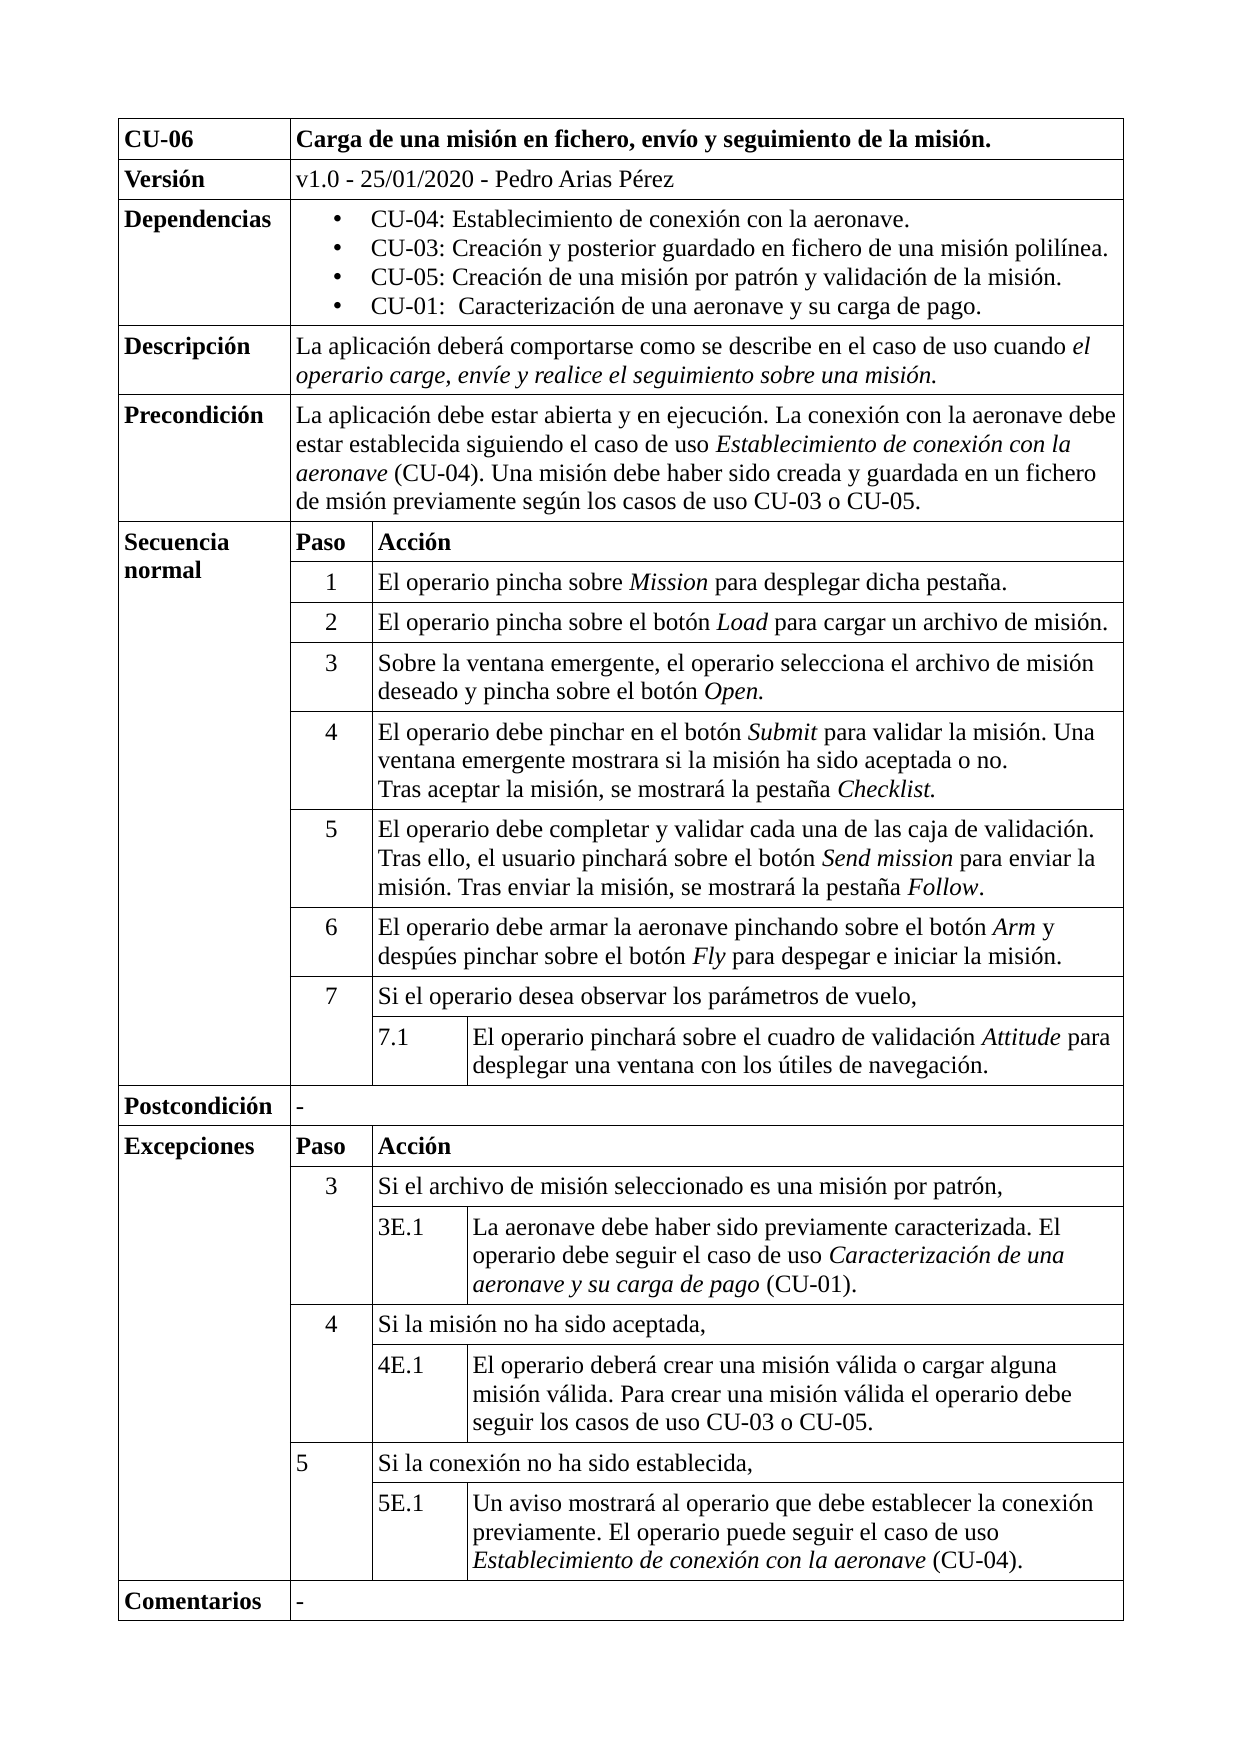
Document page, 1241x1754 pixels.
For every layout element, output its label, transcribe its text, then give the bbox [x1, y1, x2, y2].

table_cell 5E.1 [373, 1483, 467, 1580]
table_cell 4 [291, 1305, 372, 1442]
table_cell Precondición [119, 395, 290, 521]
table_cell Acción [373, 522, 1123, 561]
table_cell v1.0 - 25/01/2020 - Pedro Arias Pérez [291, 160, 1123, 199]
table_cell Secuencia normal [119, 522, 290, 1085]
table_cell Sobre la ventana emergente, el operario selecciona el archivo de misión deseado y pincha sobre el botón Open. [373, 643, 1123, 711]
table_header Carga de una misión en fichero, envío y seguimiento de la misión. [291, 119, 1123, 158]
table_cell CU-04: Establecimiento de conexión con la aeronave. CU-03: Creación y posterior guardado en fichero de una misión polilínea. CU-05: Creación de una misión por patrón y validación de la misión. CU-01: Caracterización de una aeronave y su carga de pago. [291, 200, 1123, 325]
table_cell Si el operario desea observar los parámetros de vuelo, [373, 977, 1123, 1016]
table_cell 5 [291, 1443, 372, 1580]
table_cell El operario pincha sobre Mission para desplegar dicha pestaña. [373, 562, 1123, 602]
table_cell Dependencias [119, 200, 290, 325]
table_cell Excepciones [119, 1126, 290, 1580]
table_cell Si el archivo de misión seleccionado es una misión por patrón, [373, 1167, 1123, 1206]
table_cell Paso [291, 1126, 372, 1166]
table_cell El operario pincha sobre el botón Load para cargar un archivo de misión. [373, 603, 1123, 642]
table_cell El operario debe completar y validar cada una de las caja de validación. Tras ello, el usuario pinchará sobre el botón Send mission para enviar la misión. Tras enviar la misión, se mostrará la pestaña Follow. [373, 810, 1123, 907]
table_cell Acción [373, 1126, 1123, 1166]
table_cell 4E.1 [373, 1345, 467, 1442]
table_cell La aplicación deberá comportarse como se describe en el caso de uso cuando el operario carge, envíe y realice el seguimiento sobre una misión. [291, 326, 1123, 394]
table_header CU-06 [119, 119, 290, 158]
table_cell El operario debe pinchar en el botón Submit para validar la misión. Una ventana emergente mostrara si la misión ha sido aceptada o no. Tras aceptar la misión, se mostrará la pestaña Checklist. [373, 712, 1123, 809]
table_cell 6 [291, 908, 372, 976]
table_cell 3 [291, 1167, 372, 1304]
table_cell 3E.1 [373, 1207, 467, 1304]
table_cell Postcondición [119, 1086, 290, 1125]
table_cell Un aviso mostrará al operario que debe establecer la conexión previamente. El operario puede seguir el caso de uso Establecimiento de conexión con la aeronave (CU-04). [468, 1483, 1123, 1580]
table_cell El operario debe armar la aeronave pinchando sobre el botón Arm y despúes pinchar sobre el botón Fly para despegar e iniciar la misión. [373, 908, 1123, 976]
table_cell La aplicación debe estar abierta y en ejecución. La conexión con la aeronave debe estar establecida siguiendo el caso de uso Establecimiento de conexión con la aeronave (CU-04). Una misión debe haber sido creada y guardada en un fichero de msión previamente según los casos de uso CU-03 o CU-05. [291, 395, 1123, 521]
table_cell El operario pinchará sobre el cuadro de validación Attitude para desplegar una ventana con los útiles de navegación. [468, 1017, 1123, 1085]
table_cell Comentarios [119, 1581, 290, 1620]
table_cell 3 [291, 643, 372, 711]
table_cell 5 [291, 810, 372, 907]
table_cell - [291, 1581, 1123, 1620]
table_cell Versión [119, 160, 290, 199]
table_cell 7 [291, 977, 372, 1085]
table_cell 4 [291, 712, 372, 809]
table_cell Si la misión no ha sido aceptada, [373, 1305, 1123, 1344]
table_cell Descripción [119, 326, 290, 394]
table_cell La aeronave debe haber sido previamente caracterizada. El operario debe seguir el caso de uso Caracterización de una aeronave y su carga de pago (CU-01). [468, 1207, 1123, 1304]
table_cell - [291, 1086, 1123, 1125]
table_cell Paso [291, 522, 372, 561]
table_cell 2 [291, 603, 372, 642]
table_cell Si la conexión no ha sido establecida, [373, 1443, 1123, 1482]
table_cell El operario deberá crear una misión válida o cargar alguna misión válida. Para crear una misión válida el operario debe seguir los casos de uso CU-03 o CU-05. [468, 1345, 1123, 1442]
table_cell 1 [291, 562, 372, 602]
table_cell 7.1 [373, 1017, 467, 1085]
